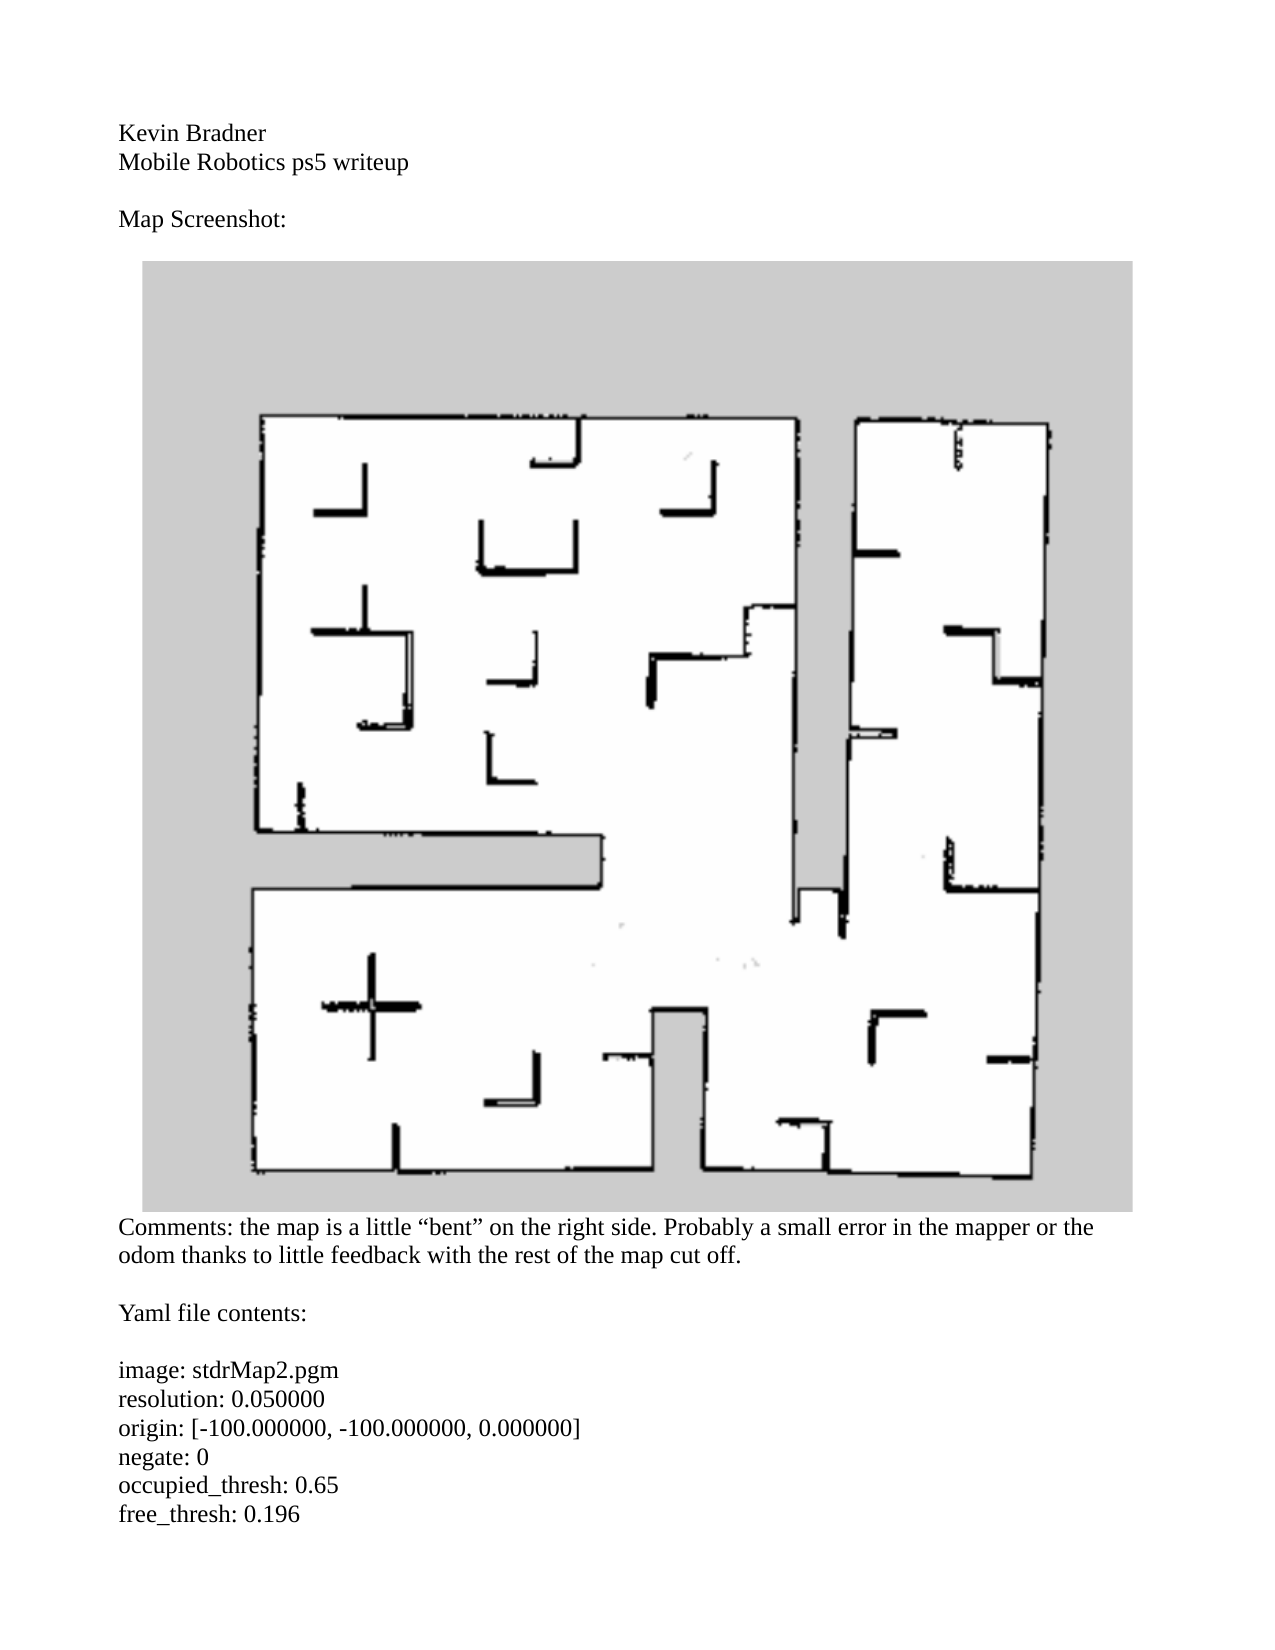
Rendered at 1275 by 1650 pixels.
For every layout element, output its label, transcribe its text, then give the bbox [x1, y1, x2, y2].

picture [142, 261, 1133, 1212]
text negate: 0 [118, 1442, 1157, 1471]
text Kevin Bradner [118, 118, 1157, 147]
text Mobile Robotics ps5 writeup [118, 147, 1157, 176]
text resolution: 0.050000 [118, 1384, 1157, 1413]
text Yaml file contents: [118, 1298, 1157, 1327]
text origin: [-100.000000, -100.000000, 0.000000] [118, 1413, 1157, 1442]
text image: stdrMap2.pgm [118, 1356, 1157, 1384]
text free_thresh: 0.196 [118, 1499, 1157, 1528]
text Map Screenshot: [118, 204, 1157, 233]
text occupied_thresh: 0.65 [118, 1471, 1157, 1499]
text Comments: the map is a little “bent” on the right side. Probably a small error in the mapper or the odom thanks to little feedback with the rest of the map cut off. [118, 262, 1157, 1269]
